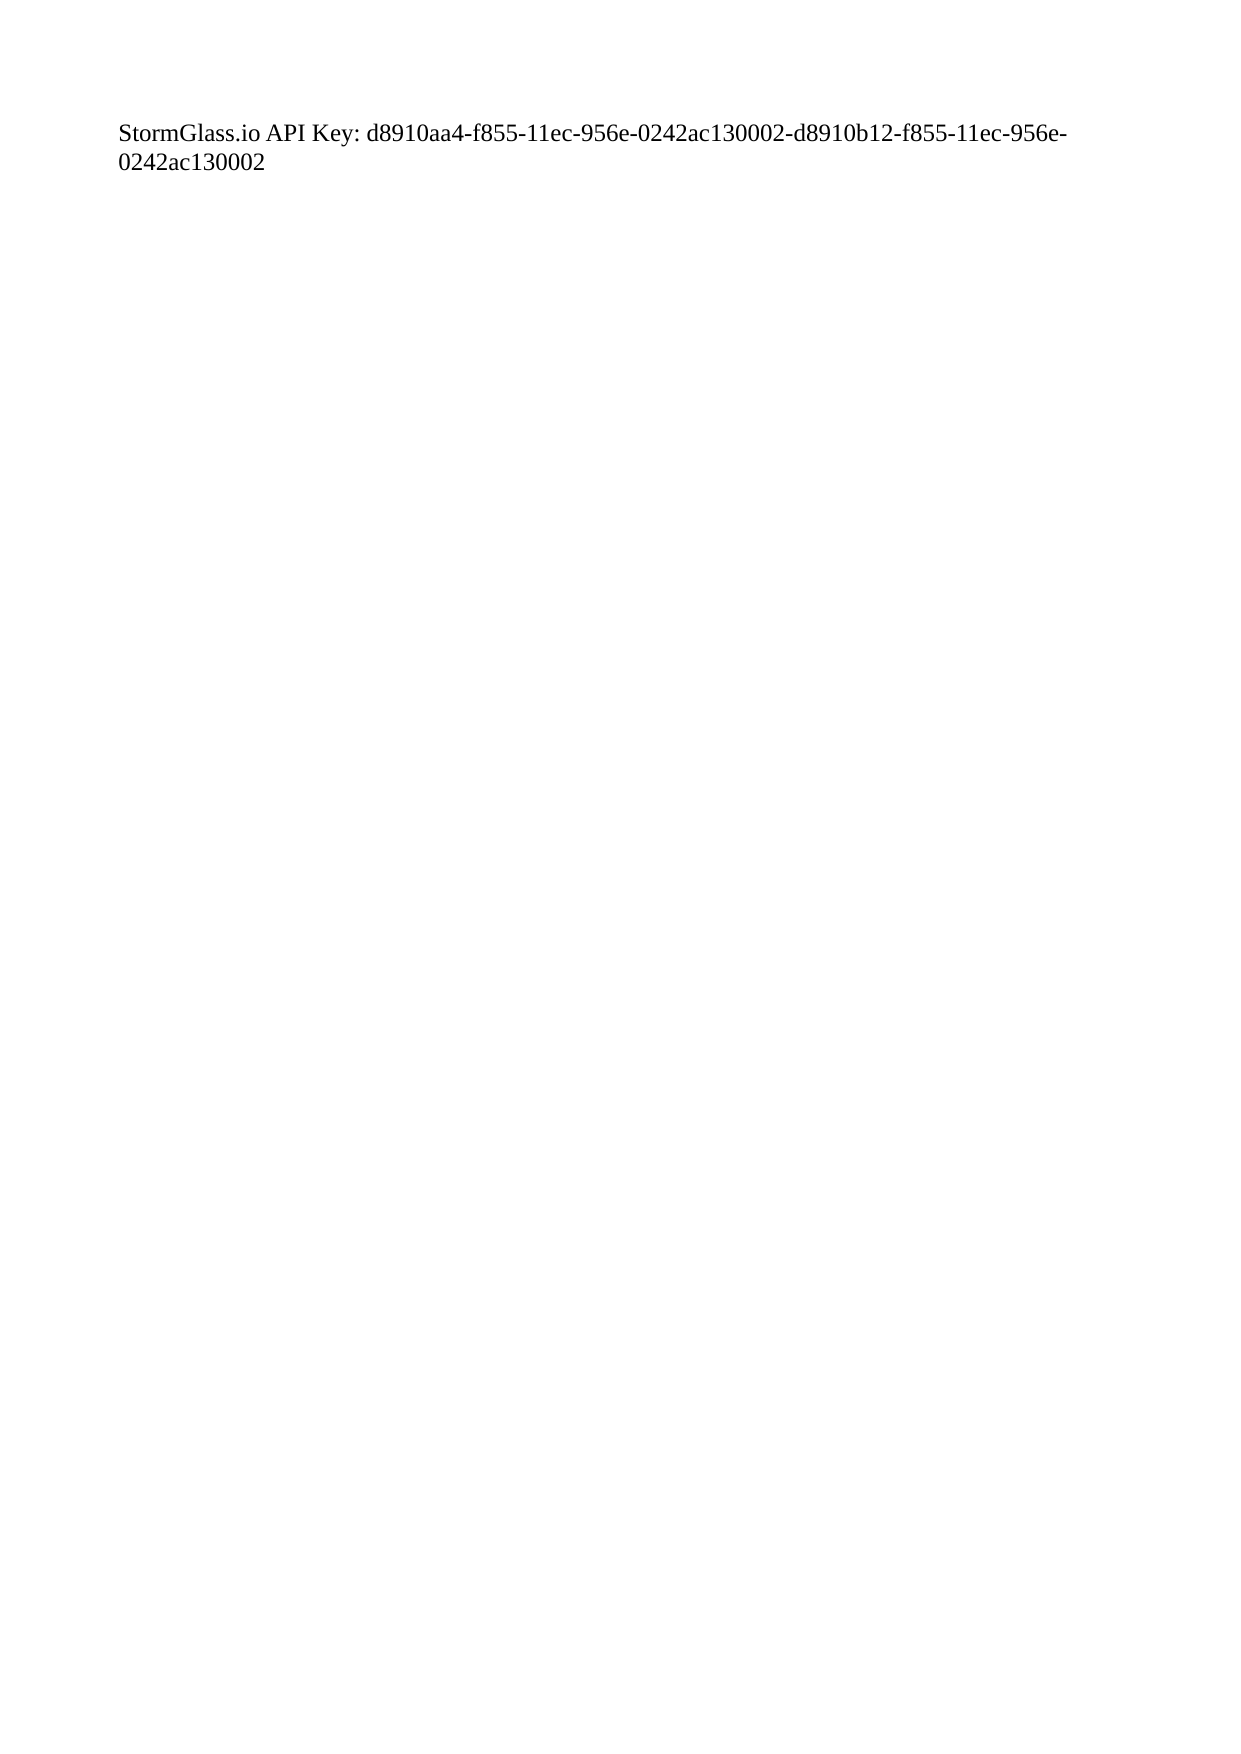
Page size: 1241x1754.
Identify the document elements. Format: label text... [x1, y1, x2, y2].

text StormGlass.io API Key: d8910aa4-f855-11ec-956e-0242ac130002-d8910b12-f855-11ec-956e-0242ac130002 [118, 118, 1122, 176]
